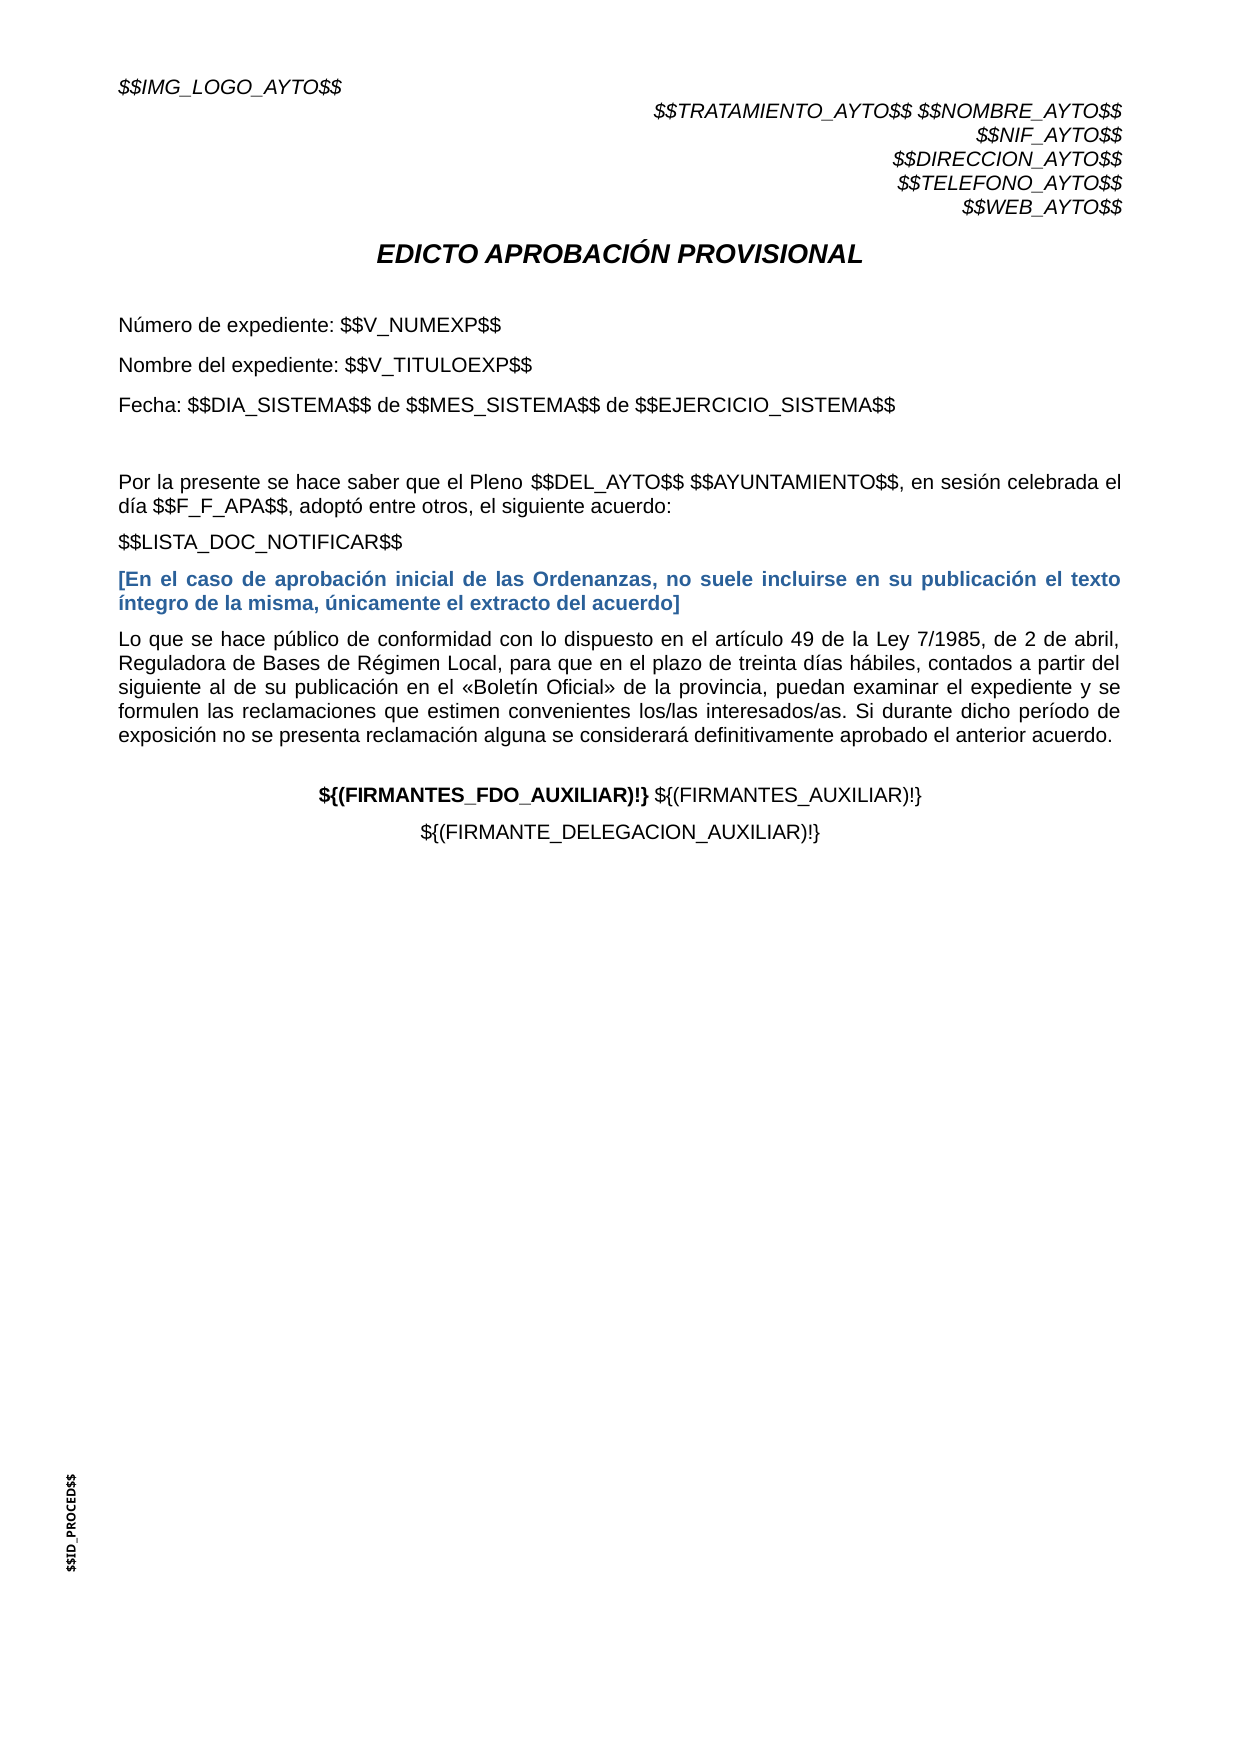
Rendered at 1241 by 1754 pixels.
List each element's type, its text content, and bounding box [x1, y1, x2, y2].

text EDICTO APROBACIÓN PROVISIONAL [118, 238, 1122, 269]
text [En el caso de aprobación inicial de las Ordenanzas, no suele incluirse en su publicación el texto íntegro de la misma, únicamente el extracto del acuerdo] [118, 567, 1122, 614]
text ${(FIRMANTE_DELEGACION_AUXILIAR)!} [118, 820, 1122, 844]
text Fecha: $$DIA_SISTEMA$$ de $$MES_SISTEMA$$ de $$EJERCICIO_SISTEMA$$ [118, 393, 1122, 417]
text [#if FIRMANTES!?length > 1] [#assign FIRMANTES_FDO_AUXILIAR="Fdo:"] [#assign FIRMANTES_AUXILIAR=FIRMANTES] [#if FIRMANTE_DELEGACION!?length > 1] [#assign FIRMANTE_DELEGACION_AUXILIAR=FIRMANTE_DELEGACION] [/#if] [/#if]${(FIRMANTES_FDO_AUXILIAR)!} ${(FIRMANTES_AUXILIAR)!} [118, 783, 1122, 807]
text $$LISTA_DOC_NOTIFICAR$$ [118, 530, 1122, 554]
text Nombre del expediente: $$V_TITULOEXP$$ [118, 353, 1122, 377]
text Lo que se hace público de conformidad con lo dispuesto en el artículo 49 de la Ley 7/1985, de 2 de abril, Reguladora de Bases de Régimen Local, para que en el plazo de treinta días hábiles, contados a partir del siguiente al de su publicación en el «Boletín Oficial» de la provincia, puedan examinar el expediente y se formulen las reclamaciones que estimen convenientes los/las interesados/as. Si durante dicho período de exposición no se presenta reclamación alguna se considerará definitivamente aprobado el anterior acuerdo. [118, 627, 1122, 747]
text Por la presente se hace saber que el Pleno $$DEL_AYTO$$ $$AYUNTAMIENTO$$, en sesión celebrada el día $$F_F_APA$$, adoptó entre otros, el siguiente acuerdo: [118, 470, 1122, 518]
text Número de expediente: $$V_NUMEXP$$ [118, 313, 1122, 337]
